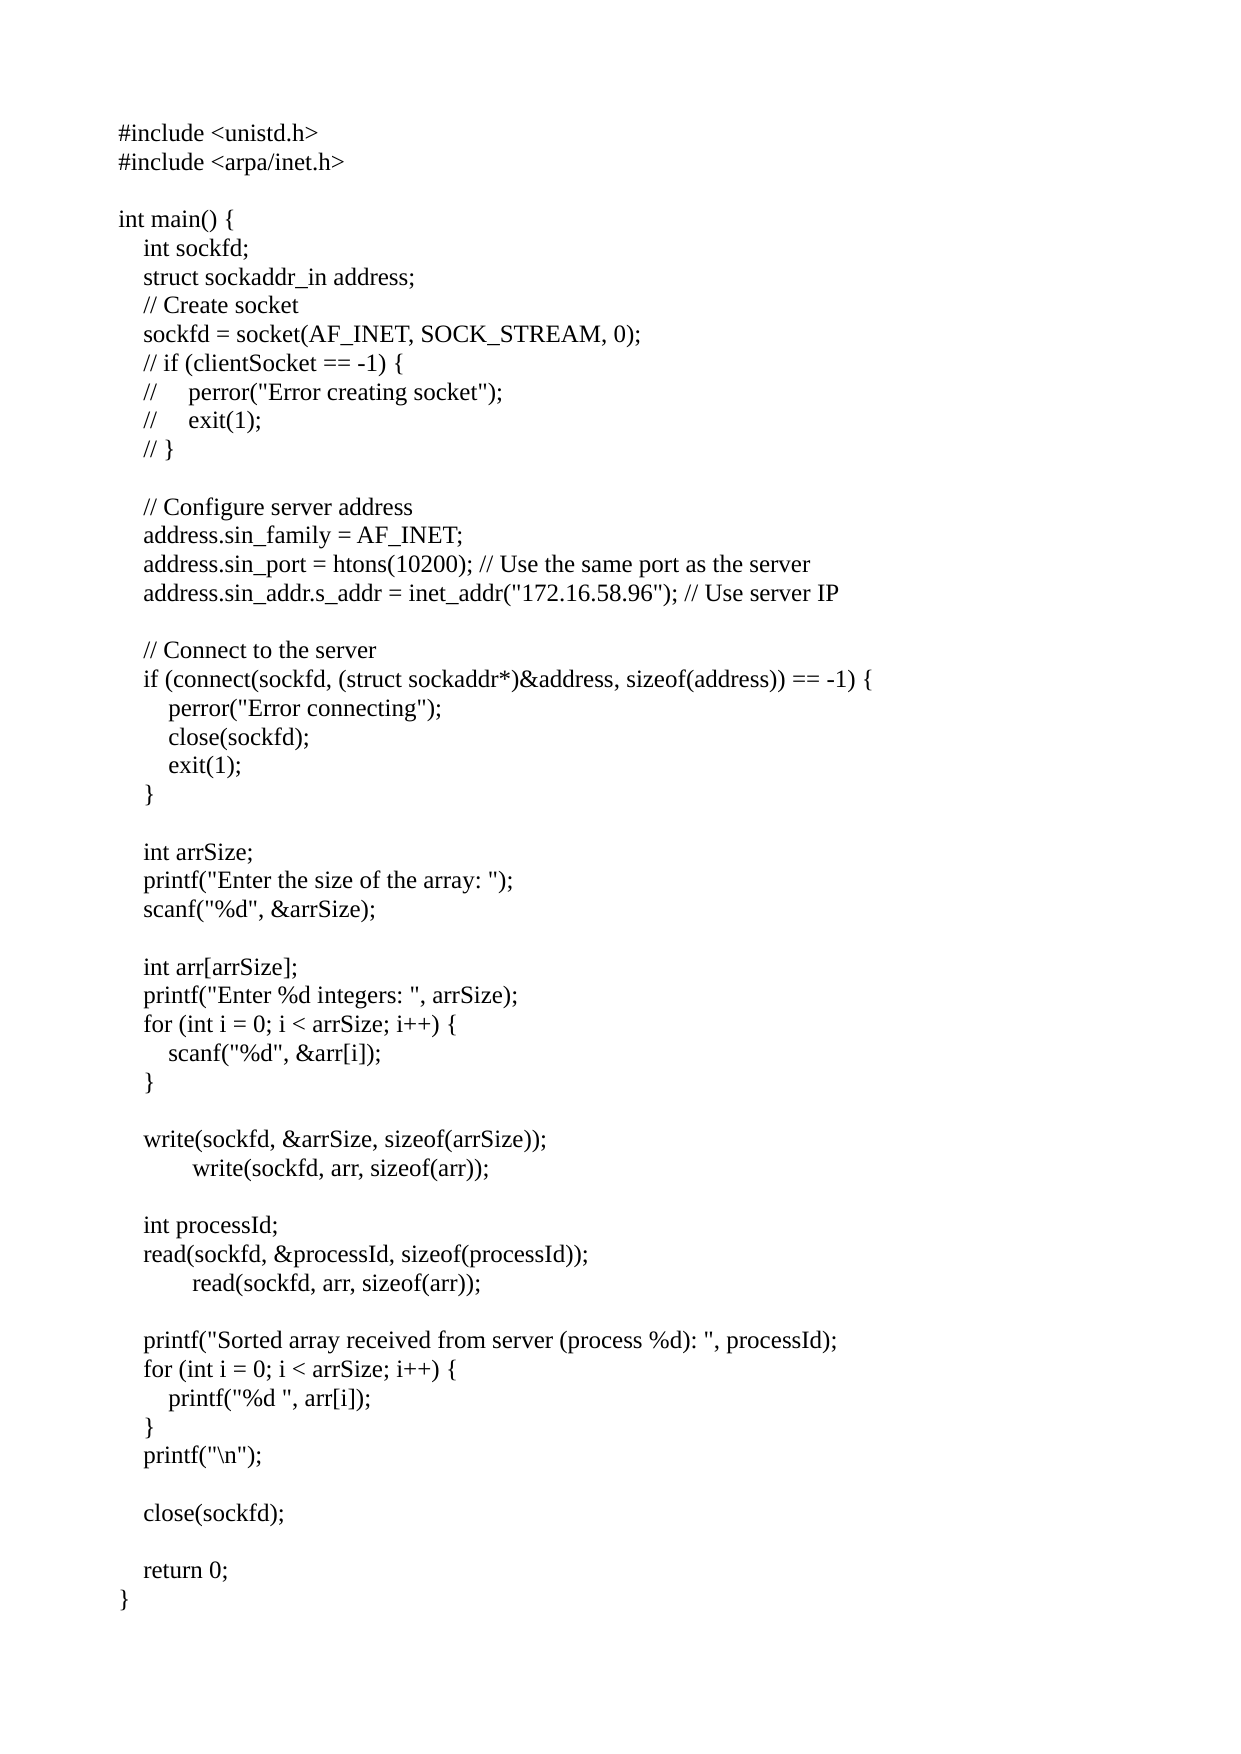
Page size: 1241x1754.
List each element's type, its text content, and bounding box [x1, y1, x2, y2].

text } [118, 1067, 1122, 1096]
text // } [118, 434, 1122, 463]
text // if (clientSocket == -1) { [118, 348, 1122, 377]
text scanf("%d", &arrSize); [118, 894, 1122, 923]
text close(sockfd); [118, 722, 1122, 751]
text } [118, 779, 1122, 808]
text printf("\n"); [118, 1441, 1122, 1469]
text address.sin_addr.s_addr = inet_addr("172.16.58.96"); // Use server IP [118, 578, 1122, 607]
text printf("Enter the size of the array: "); [118, 866, 1122, 894]
text int arr[arrSize]; [118, 952, 1122, 981]
text address.sin_port = htons(10200); // Use the same port as the server [118, 549, 1122, 578]
text perror("Error connecting"); [118, 693, 1122, 722]
text if (connect(sockfd, (struct sockaddr*)&address, sizeof(address)) == -1) { [118, 664, 1122, 693]
text int main() { [118, 204, 1122, 233]
text #include <unistd.h> [118, 118, 1122, 147]
text printf("%d ", arr[i]); [118, 1383, 1122, 1412]
text for (int i = 0; i < arrSize; i++) { [118, 1354, 1122, 1383]
text // Connect to the server [118, 636, 1122, 664]
text int processId; [118, 1211, 1122, 1239]
text printf("Enter %d integers: ", arrSize); [118, 981, 1122, 1009]
text close(sockfd); [118, 1498, 1122, 1527]
text read(sockfd, &processId, sizeof(processId)); [118, 1239, 1122, 1268]
text return 0; [118, 1556, 1122, 1584]
text } [118, 1584, 1122, 1613]
text exit(1); [118, 751, 1122, 779]
text struct sockaddr_in address; [118, 262, 1122, 291]
text #include <arpa/inet.h> [118, 147, 1122, 176]
text write(sockfd, arr, sizeof(arr)); [118, 1153, 1122, 1182]
text sockfd = socket(AF_INET, SOCK_STREAM, 0); [118, 319, 1122, 348]
text // perror("Error creating socket"); [118, 377, 1122, 406]
text for (int i = 0; i < arrSize; i++) { [118, 1009, 1122, 1038]
text write(sockfd, &arrSize, sizeof(arrSize)); [118, 1124, 1122, 1153]
text int sockfd; [118, 233, 1122, 262]
text // Configure server address [118, 492, 1122, 521]
text printf("Sorted array received from server (process %d): ", processId); [118, 1326, 1122, 1354]
text read(sockfd, arr, sizeof(arr)); [118, 1268, 1122, 1297]
text address.sin_family = AF_INET; [118, 521, 1122, 549]
text // exit(1); [118, 406, 1122, 434]
text // Create socket [118, 291, 1122, 319]
text scanf("%d", &arr[i]); [118, 1038, 1122, 1067]
text int arrSize; [118, 837, 1122, 866]
text } [118, 1412, 1122, 1441]
